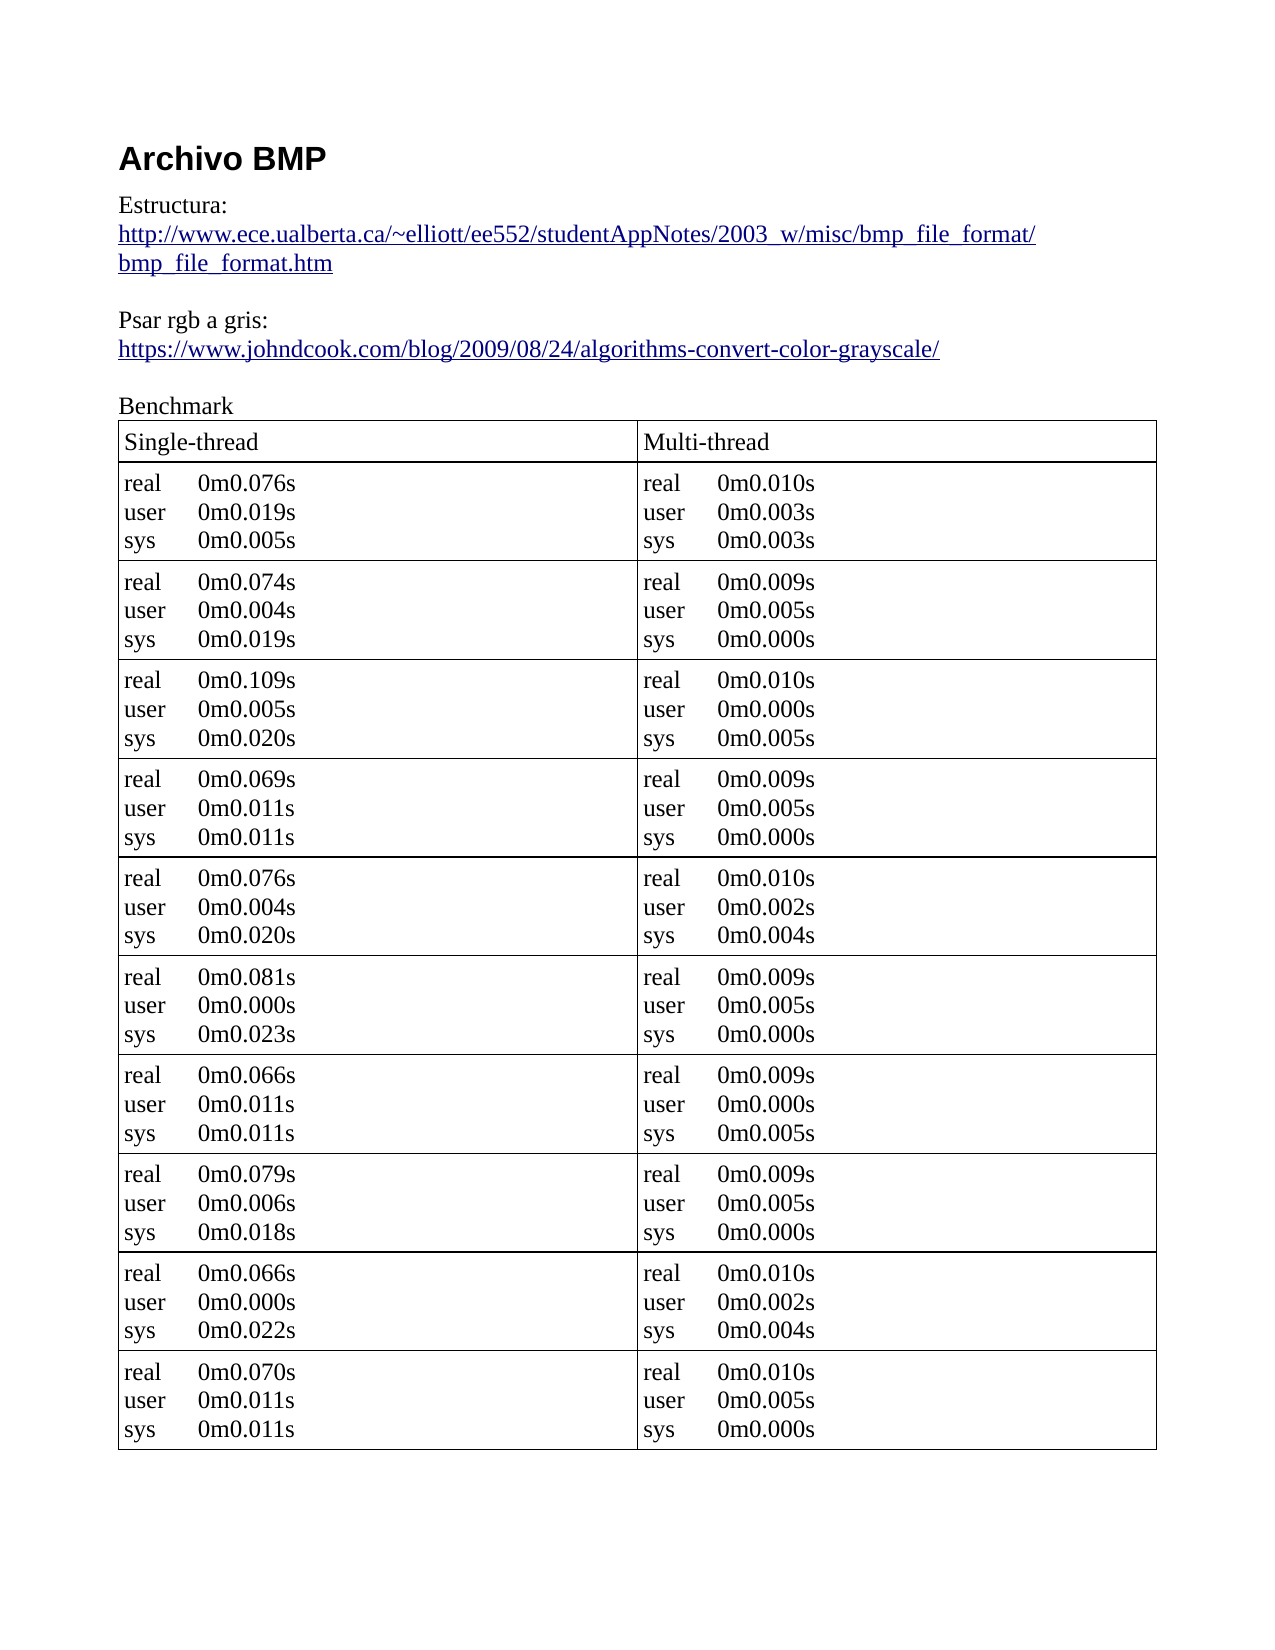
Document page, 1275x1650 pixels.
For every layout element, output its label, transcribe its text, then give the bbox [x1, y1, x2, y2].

table_cell real 0m0.009s user 0m0.005s sys 0m0.000s [638, 956, 1156, 1054]
table_cell real 0m0.081s user 0m0.000s sys 0m0.023s [119, 956, 637, 1054]
table_cell real 0m0.010s user 0m0.002s sys 0m0.004s [638, 1253, 1156, 1350]
table_cell real 0m0.074s user 0m0.004s sys 0m0.019s [119, 561, 637, 659]
text http://www.ece.ualberta.ca/~elliott/ee552/studentAppNotes/2003_w/misc/bmp_file_format/bmp_file_format.htm [118, 219, 1157, 276]
text https://www.johndcook.com/blog/2009/08/24/algorithms-convert-color-grayscale/ [118, 334, 1157, 363]
table_cell real 0m0.010s user 0m0.000s sys 0m0.005s [638, 660, 1156, 758]
table_cell real 0m0.069s user 0m0.011s sys 0m0.011s [119, 759, 637, 856]
table_cell real 0m0.009s user 0m0.005s sys 0m0.000s [638, 1154, 1156, 1251]
text Benchmark [118, 391, 1157, 420]
text Psar rgb a gris: [118, 305, 1157, 334]
subtitle Archivo BMP [118, 139, 1157, 178]
table_cell real 0m0.010s user 0m0.003s sys 0m0.003s [638, 463, 1156, 560]
text Estructura: [118, 190, 1157, 219]
table_cell real 0m0.010s user 0m0.005s sys 0m0.000s [638, 1351, 1156, 1449]
table_cell real 0m0.079s user 0m0.006s sys 0m0.018s [119, 1154, 637, 1251]
table_header Single-thread [119, 421, 637, 461]
table_cell real 0m0.010s user 0m0.002s sys 0m0.004s [638, 858, 1156, 955]
table_cell real 0m0.009s user 0m0.005s sys 0m0.000s [638, 561, 1156, 659]
table_header Multi-thread [638, 421, 1156, 461]
table_cell real 0m0.009s user 0m0.005s sys 0m0.000s [638, 759, 1156, 856]
table_cell real 0m0.009s user 0m0.000s sys 0m0.005s [638, 1055, 1156, 1153]
table_cell real 0m0.076s user 0m0.004s sys 0m0.020s [119, 858, 637, 955]
table_cell real 0m0.066s user 0m0.000s sys 0m0.022s [119, 1253, 637, 1350]
table_cell real 0m0.076s user 0m0.019s sys 0m0.005s [119, 463, 637, 560]
table_cell real 0m0.070s user 0m0.011s sys 0m0.011s [119, 1351, 637, 1449]
table_cell real 0m0.066s user 0m0.011s sys 0m0.011s [119, 1055, 637, 1153]
table_cell real 0m0.109s user 0m0.005s sys 0m0.020s [119, 660, 637, 758]
